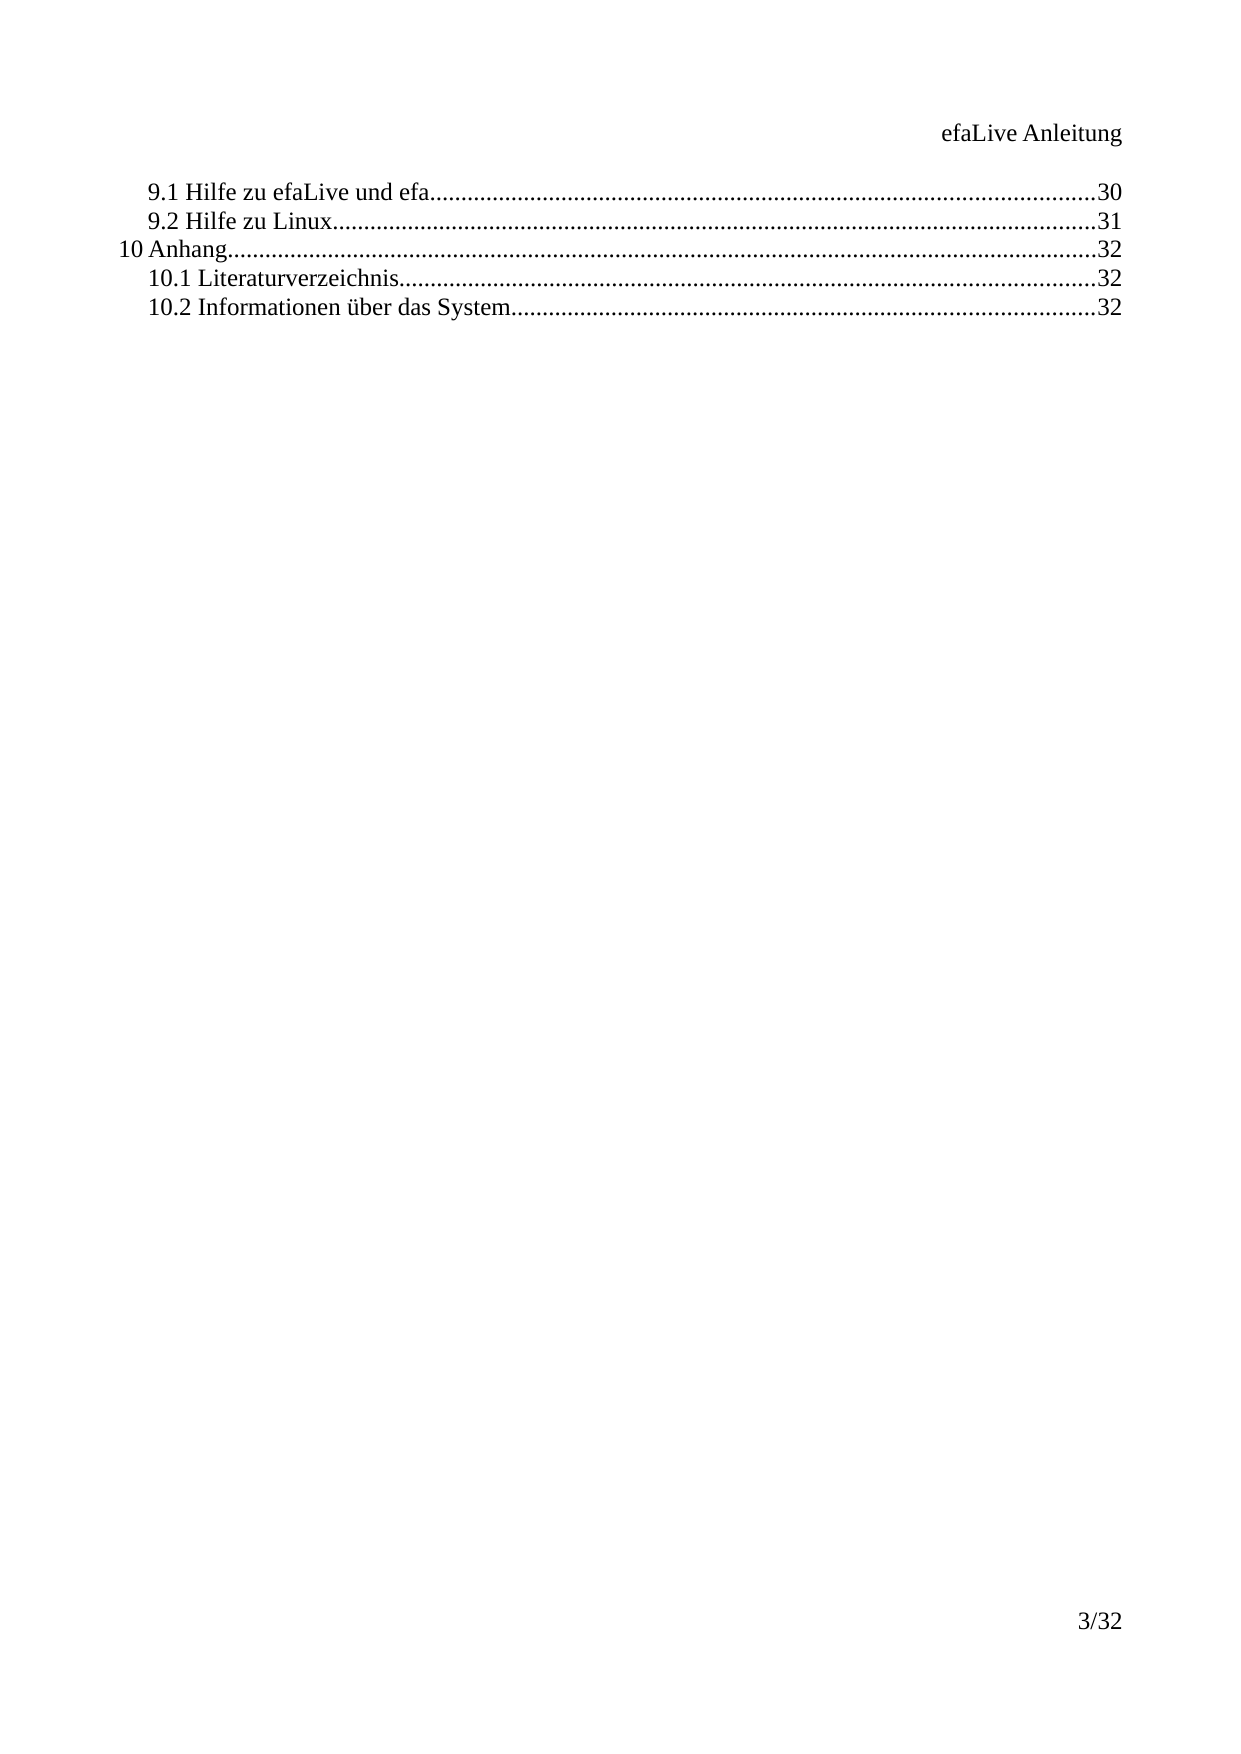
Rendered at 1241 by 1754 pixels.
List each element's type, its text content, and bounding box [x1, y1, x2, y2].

text 10 Anhang 32 [118, 234, 1122, 263]
text 10.2 Informationen über das System 32 [148, 292, 1122, 321]
text 9.2 Hilfe zu Linux 31 [148, 206, 1122, 234]
text 9.1 Hilfe zu efaLive und efa 30 [148, 177, 1122, 206]
text 10.1 Literaturverzeichnis 32 [148, 263, 1122, 292]
